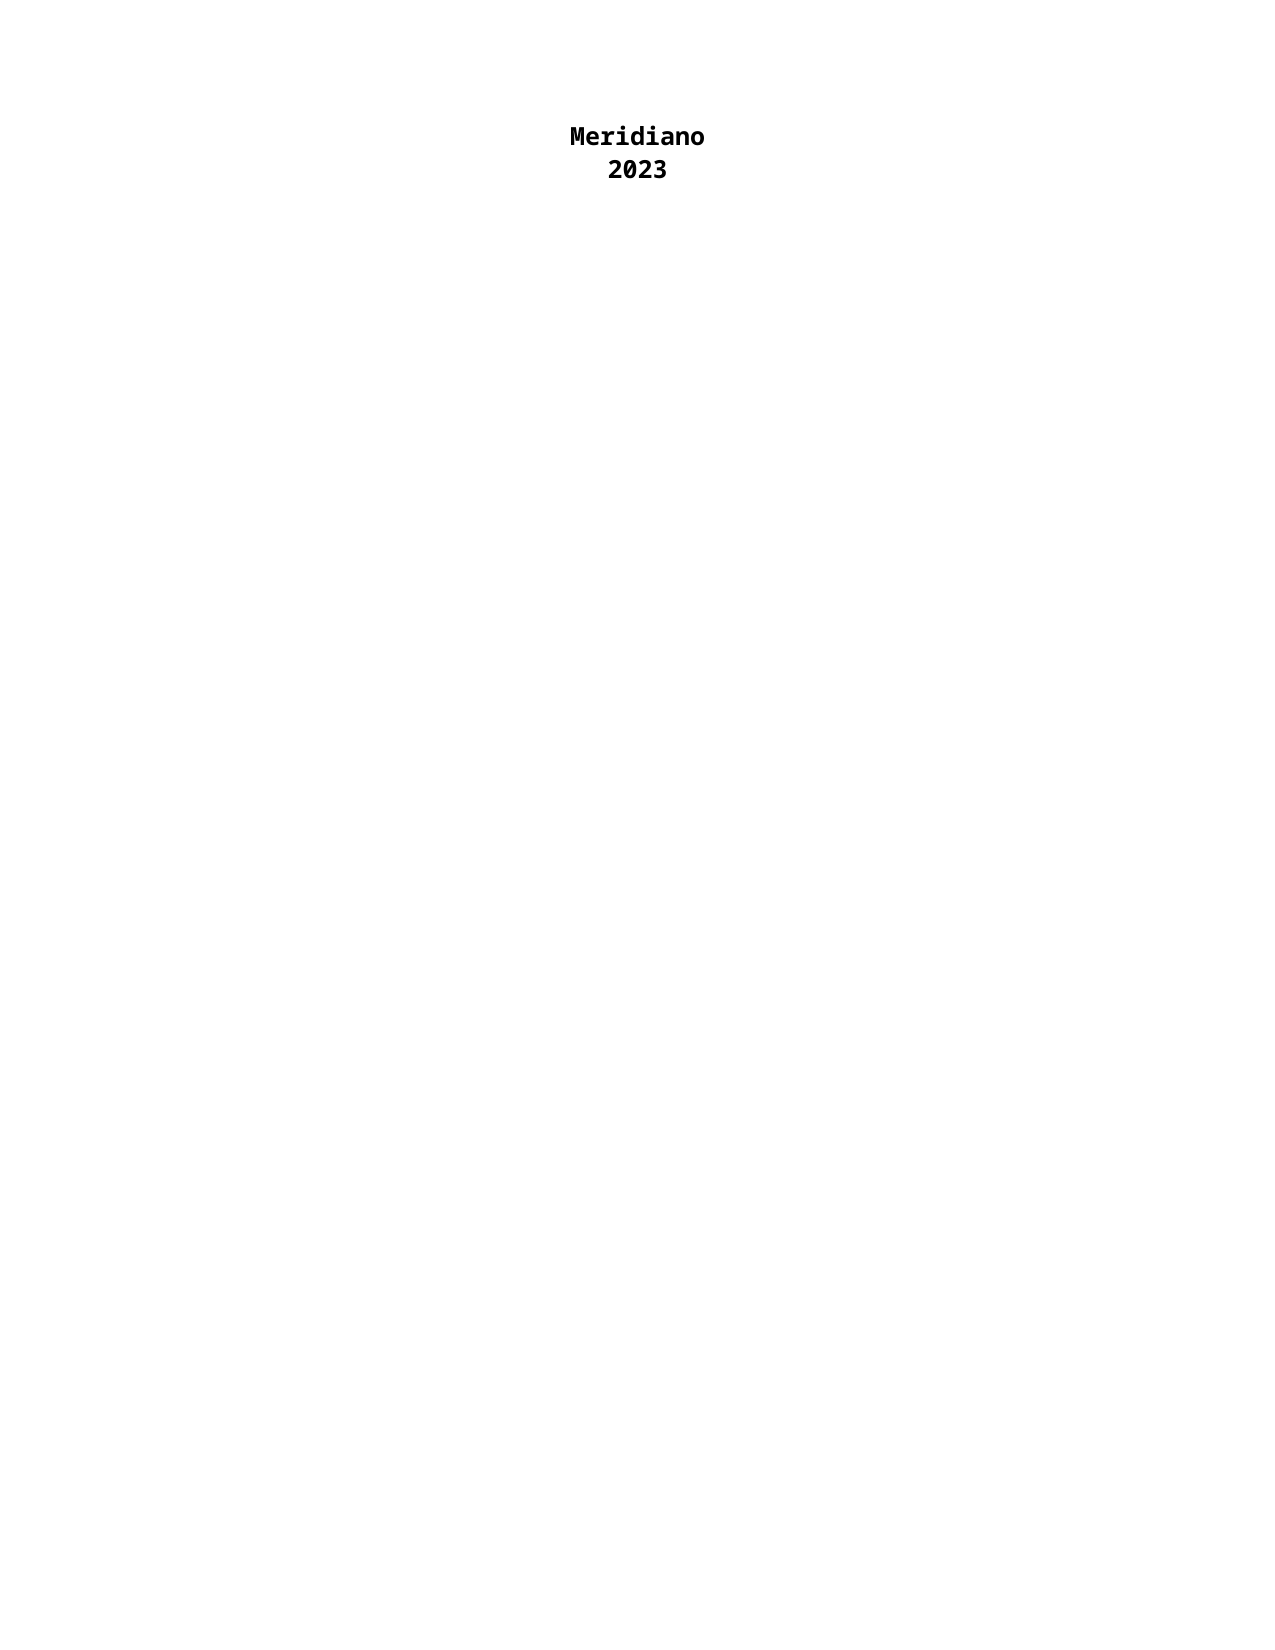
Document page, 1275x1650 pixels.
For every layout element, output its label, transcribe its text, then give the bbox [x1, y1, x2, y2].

text Meridiano [118, 118, 1157, 152]
text 2023 [118, 152, 1157, 186]
